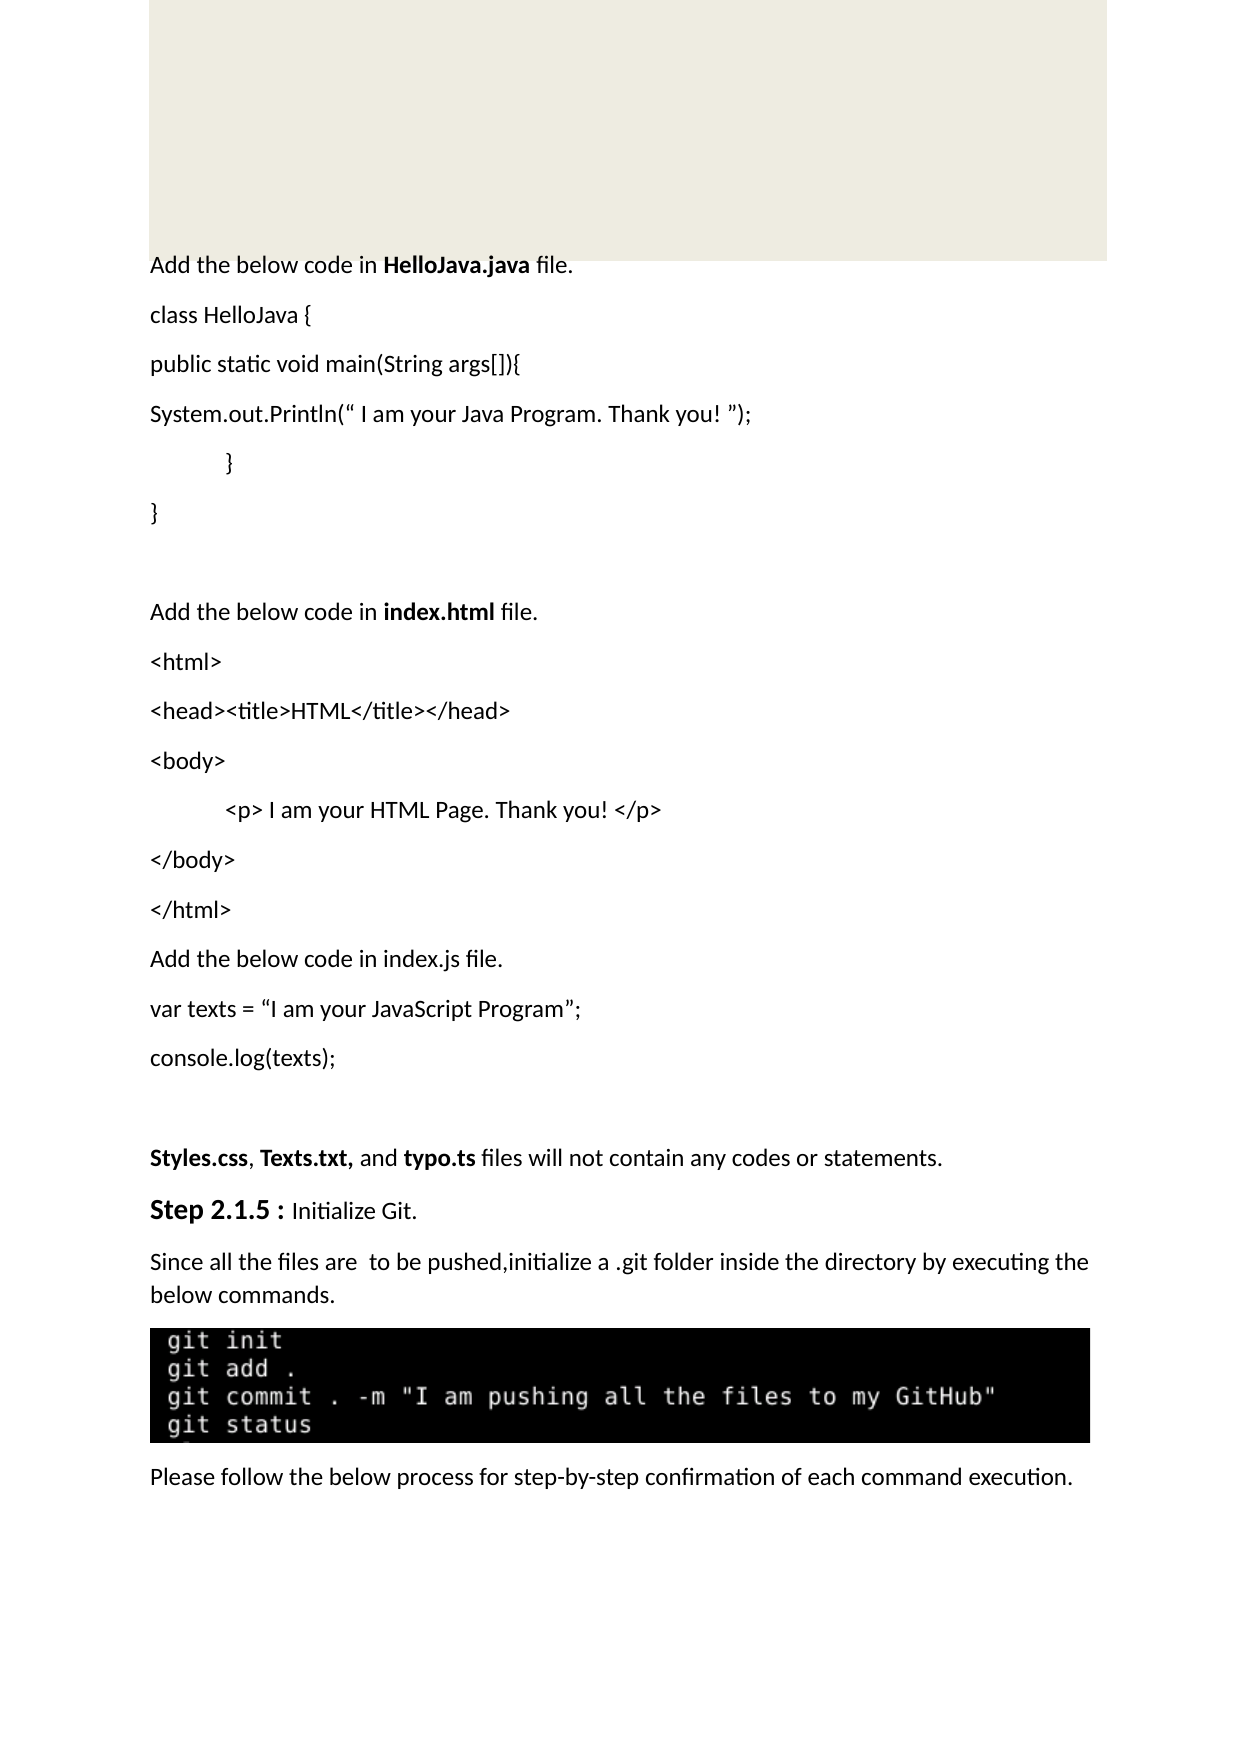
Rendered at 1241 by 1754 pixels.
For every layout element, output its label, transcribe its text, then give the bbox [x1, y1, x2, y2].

text </body> [150, 844, 1090, 875]
text Add the below code in index.js file. [150, 943, 1090, 974]
picture [150, 1328, 1091, 1443]
text Step 2.1.5 : Initialize Git. [150, 1191, 1090, 1227]
text Styles.css, Texts.txt, and typo.ts files will not contain any codes or statements. [150, 1142, 1090, 1172]
text public static void main(String args[]){ [150, 348, 1090, 379]
text System.out.Println(“ I am your Java Program. Thank you! ”); [150, 398, 1090, 428]
text Add the below code in HelloJava.java file. [150, 249, 1090, 280]
text } [150, 497, 1090, 528]
text } [150, 447, 1090, 478]
text var texts = “I am your JavaScript Program”; [150, 993, 1090, 1023]
text Please follow the below process for step-by-step confirmation of each command execution. [150, 1461, 1090, 1492]
text console.log(texts); [150, 1042, 1090, 1073]
text <body> [150, 745, 1090, 776]
text class HelloJava { [150, 299, 1090, 329]
text <html> [150, 646, 1090, 676]
text <head><title>HTML</title></head> [150, 695, 1090, 726]
text <p> I am your HTML Page. Thank you! </p> [150, 794, 1090, 825]
text </html> [150, 894, 1090, 924]
text Add the below code in index.html file. [150, 596, 1090, 627]
text Since all the files are to be pushed,initialize a .git folder inside the directory by executing the below commands. [150, 1246, 1090, 1310]
